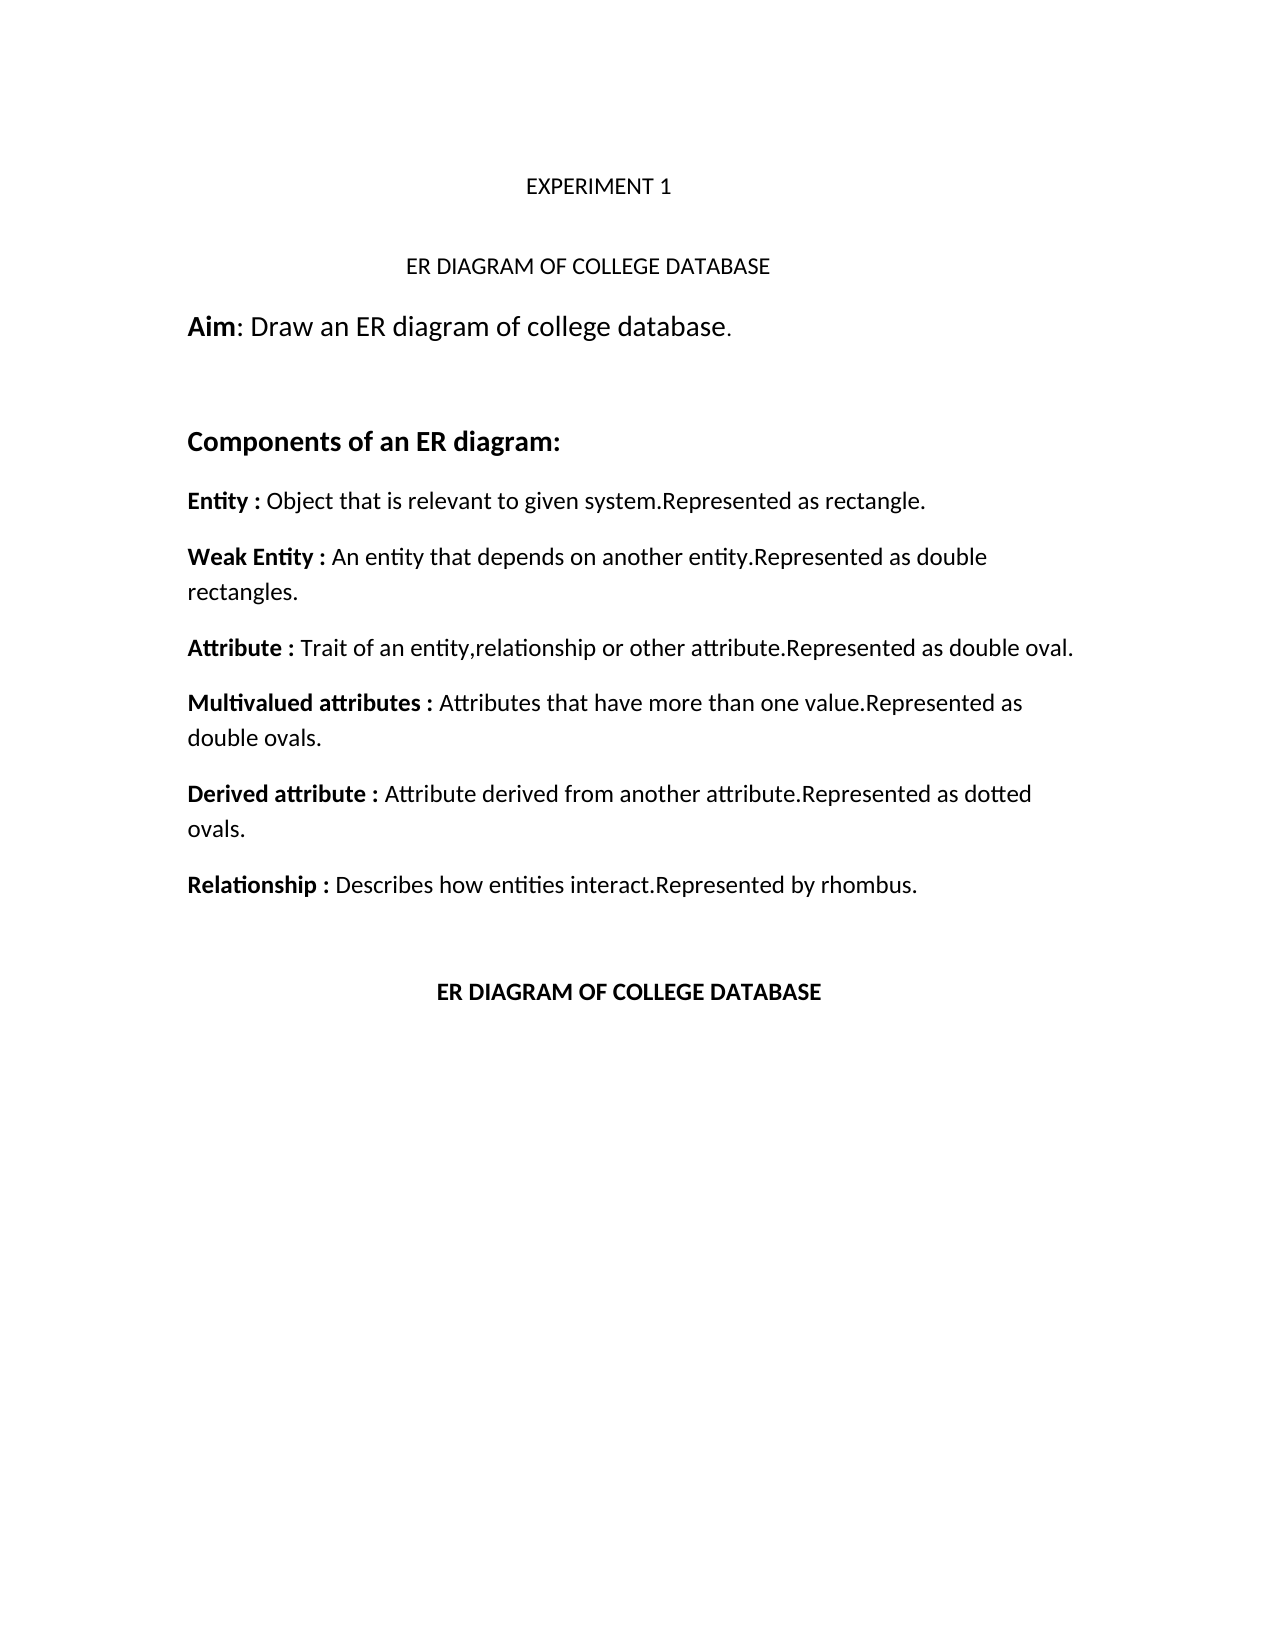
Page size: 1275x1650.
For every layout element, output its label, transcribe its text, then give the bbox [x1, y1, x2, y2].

text Components of an ER diagram: [187, 423, 1087, 459]
text Aim: Draw an ER diagram of college database. [187, 308, 1087, 344]
text ER DIAGRAM OF COLLEGE DATABASE [187, 229, 1087, 280]
text Entity : Object that is relevant to given system.Represented as rectangle. [187, 485, 1087, 516]
text Weak Entity : An entity that depends on another entity.Represented as double rectangles. [187, 541, 1087, 606]
text Multivalued attributes : Attributes that have more than one value.Represented as double ovals. [187, 688, 1087, 753]
text Attribute : Trait of an entity,relationship or other attribute.Represented as double oval. [187, 632, 1087, 662]
text Derived attribute : Attribute derived from another attribute.Represented as dotted ovals. [187, 778, 1087, 844]
text Relationship : Describes how entities interact.Represented by rhombus. [187, 869, 1087, 900]
text EXPERIMENT 1 [187, 150, 1087, 201]
text ER DIAGRAM OF COLLEGE DATABASE [187, 976, 1087, 1007]
